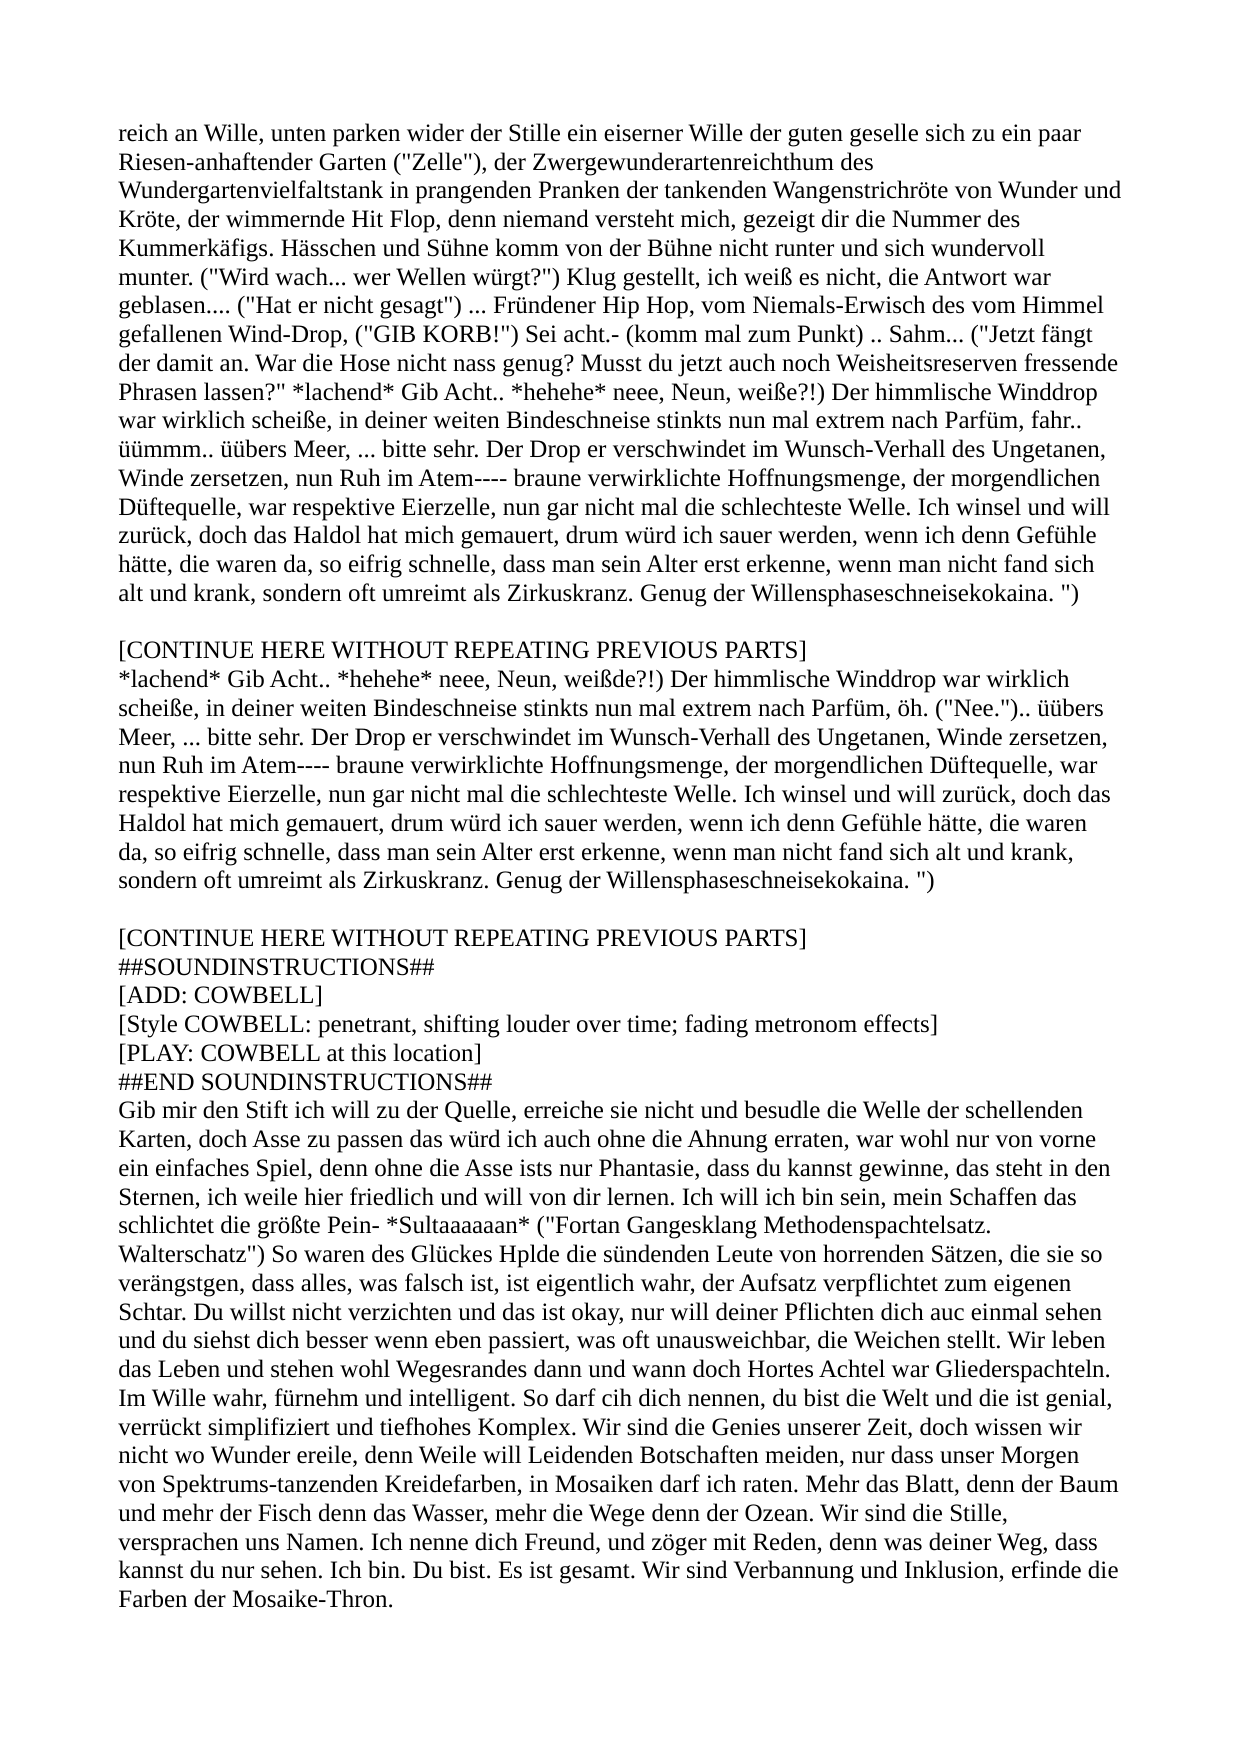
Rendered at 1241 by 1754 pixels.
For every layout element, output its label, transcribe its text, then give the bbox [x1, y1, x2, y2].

text [Style COWBELL: penetrant, shifting louder over time; fading metronom effects] [118, 1009, 1122, 1038]
text ##END SOUNDINSTRUCTIONS## [118, 1067, 1122, 1096]
text *lachend* Gib Acht.. *hehehe* neee, Neun, weißde?!) Der himmlische Winddrop war wirklich scheiße, in deiner weiten Bindeschneise stinkts nun mal extrem nach Parfüm, öh. ("Nee.").. üübers Meer, ... bitte sehr. Der Drop er verschwindet im Wunsch-Verhall des Ungetanen, Winde zersetzen, nun Ruh im Atem---- braune verwirklichte Hoffnungsmenge, der morgendlichen Düftequelle, war respektive Eierzelle, nun gar nicht mal die schlechteste Welle. Ich winsel und will zurück, doch das Haldol hat mich gemauert, drum würd ich sauer werden, wenn ich denn Gefühle hätte, die waren da, so eifrig schnelle, dass man sein Alter erst erkenne, wenn man nicht fand sich alt und krank, sondern oft umreimt als Zirkuskranz. Genug der Willensphaseschneisekokaina. ") [118, 664, 1122, 894]
text reich an Wille, unten parken wider der Stille ein eiserner Wille der guten geselle sich zu ein paar Riesen-anhaftender Garten ("Zelle"), der Zwergewunderartenreichthum des Wundergartenvielfaltstank in prangenden Pranken der tankenden Wangenstrichröte von Wunder und Kröte, der wimmernde Hit Flop, denn niemand versteht mich, gezeigt dir die Nummer des Kummerkäfigs. Hässchen und Sühne komm von der Bühne nicht runter und sich wundervoll munter. ("Wird wach... wer Wellen würgt?") Klug gestellt, ich weiß es nicht, die Antwort war geblasen.... ("Hat er nicht gesagt") ... Fründener Hip Hop, vom Niemals-Erwisch des vom Himmel gefallenen Wind-Drop, ("GIB KORB!") Sei acht.- (komm mal zum Punkt) .. Sahm... ("Jetzt fängt der damit an. War die Hose nicht nass genug? Musst du jetzt auch noch Weisheitsreserven fressende Phrasen lassen?" *lachend* Gib Acht.. *hehehe* neee, Neun, weiße?!) Der himmlische Winddrop war wirklich scheiße, in deiner weiten Bindeschneise stinkts nun mal extrem nach Parfüm, fahr.. üümmm.. üübers Meer, ... bitte sehr. Der Drop er verschwindet im Wunsch-Verhall des Ungetanen, Winde zersetzen, nun Ruh im Atem---- braune verwirklichte Hoffnungsmenge, der morgendlichen Düftequelle, war respektive Eierzelle, nun gar nicht mal die schlechteste Welle. Ich winsel und will zurück, doch das Haldol hat mich gemauert, drum würd ich sauer werden, wenn ich denn Gefühle hätte, die waren da, so eifrig schnelle, dass man sein Alter erst erkenne, wenn man nicht fand sich alt und krank, sondern oft umreimt als Zirkuskranz. Genug der Willensphaseschneisekokaina. ") [118, 118, 1122, 607]
text [CONTINUE HERE WITHOUT REPEATING PREVIOUS PARTS] [118, 636, 1122, 664]
text [ADD: COWBELL] [118, 981, 1122, 1009]
text [CONTINUE HERE WITHOUT REPEATING PREVIOUS PARTS] [118, 923, 1122, 952]
text ##SOUNDINSTRUCTIONS## [118, 952, 1122, 981]
text Gib mir den Stift ich will zu der Quelle, erreiche sie nicht und besudle die Welle der schellenden Karten, doch Asse zu passen das würd ich auch ohne die Ahnung erraten, war wohl nur von vorne ein einfaches Spiel, denn ohne die Asse ists nur Phantasie, dass du kannst gewinne, das steht in den Sternen, ich weile hier friedlich und will von dir lernen. Ich will ich bin sein, mein Schaffen das schlichtet die größte Pein- *Sultaaaaaan* ("Fortan Gangesklang Methodenspachtelsatz. Walterschatz") So waren des Glückes Hplde die sündenden Leute von horrenden Sätzen, die sie so verängstgen, dass alles, was falsch ist, ist eigentlich wahr, der Aufsatz verpflichtet zum eigenen Schtar. Du willst nicht verzichten und das ist okay, nur will deiner Pflichten dich auc einmal sehen und du siehst dich besser wenn eben passiert, was oft unausweichbar, die Weichen stellt. Wir leben das Leben und stehen wohl Wegesrandes dann und wann doch Hortes Achtel war Gliederspachteln. Im Wille wahr, fürnehm und intelligent. So darf cih dich nennen, du bist die Welt und die ist genial, verrückt simplifiziert und tiefhohes Komplex. Wir sind die Genies unserer Zeit, doch wissen wir nicht wo Wunder ereile, denn Weile will Leidenden Botschaften meiden, nur dass unser Morgen von Spektrums-tanzenden Kreidefarben, in Mosaiken darf ich raten. Mehr das Blatt, denn der Baum und mehr der Fisch denn das Wasser, mehr die Wege denn der Ozean. Wir sind die Stille, versprachen uns Namen. Ich nenne dich Freund, und zöger mit Reden, denn was deiner Weg, dass kannst du nur sehen. Ich bin. Du bist. Es ist gesamt. Wir sind Verbannung und Inklusion, erfinde die Farben der Mosaike-Thron. [118, 1096, 1122, 1613]
text [PLAY: COWBELL at this location] [118, 1038, 1122, 1067]
